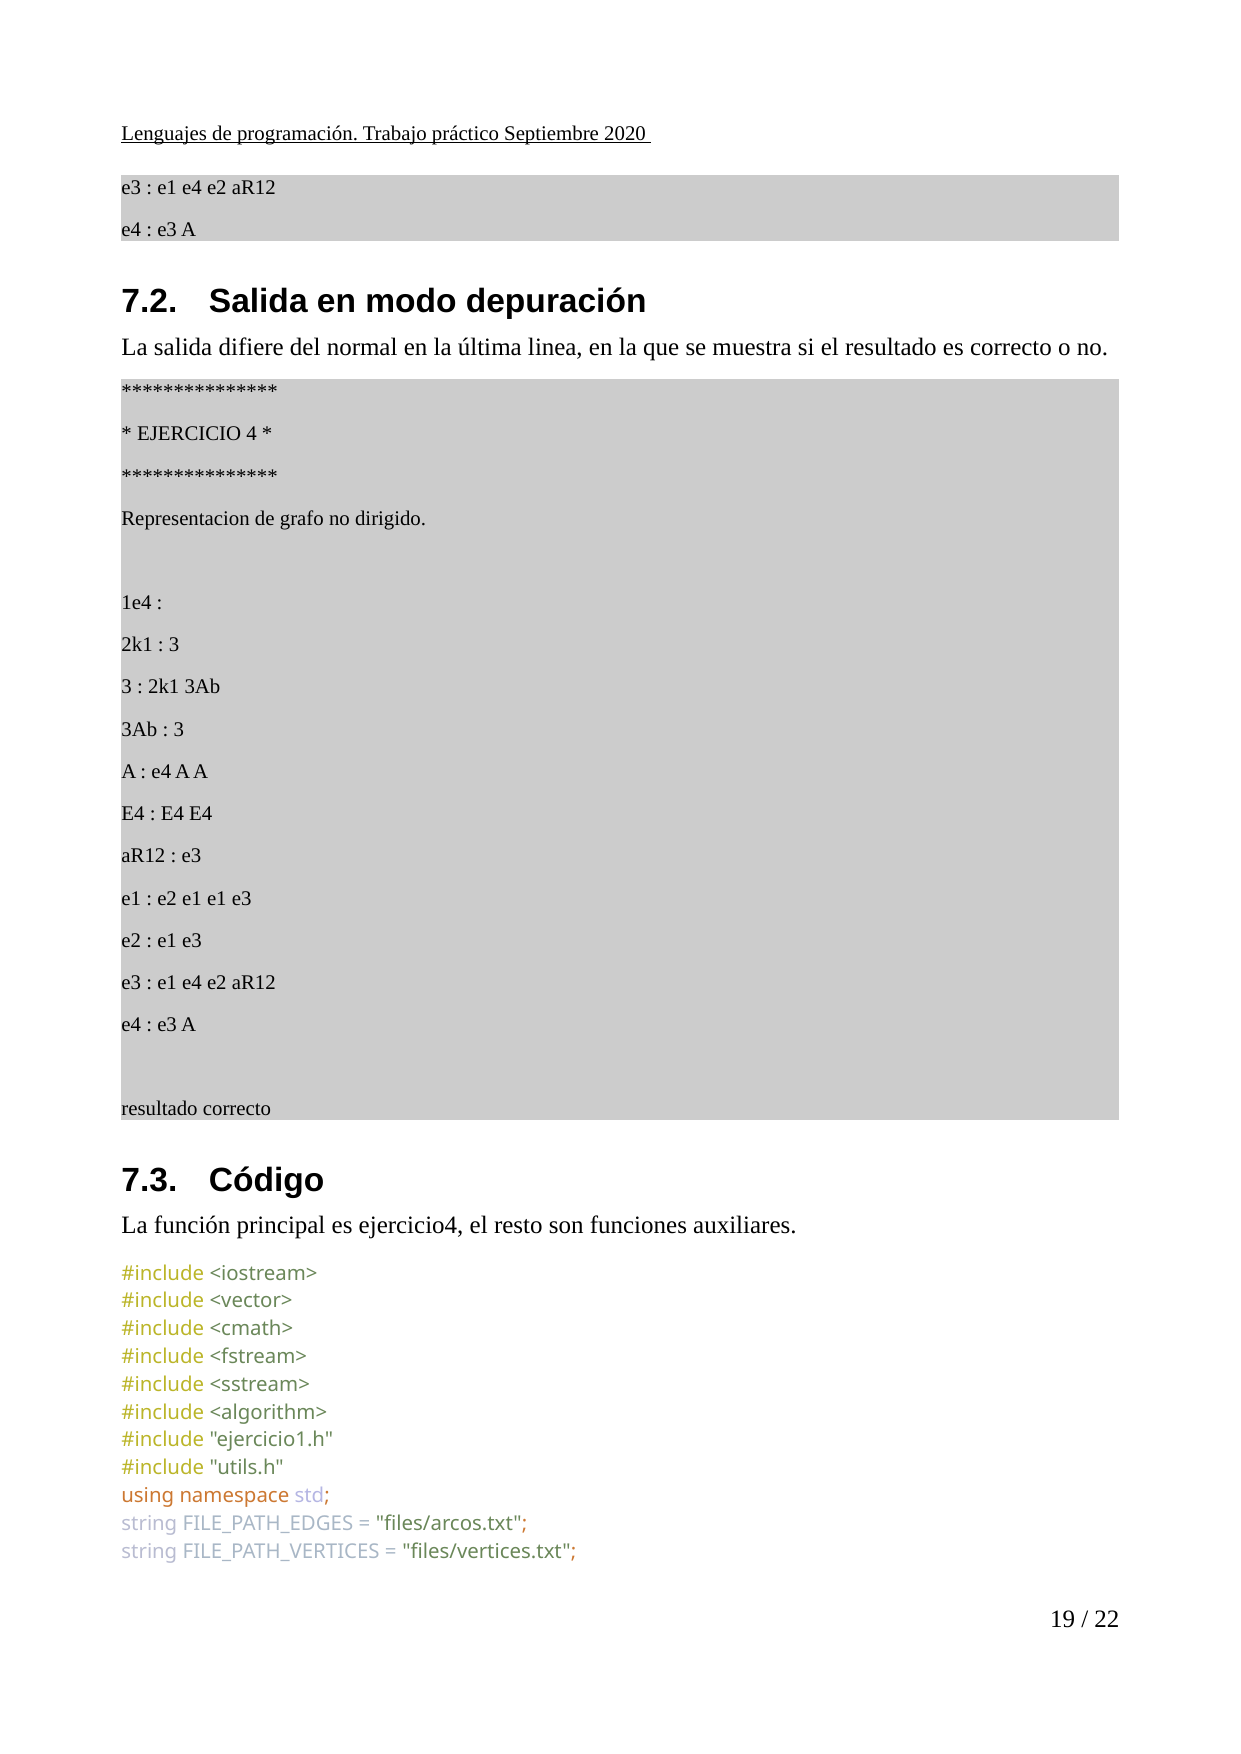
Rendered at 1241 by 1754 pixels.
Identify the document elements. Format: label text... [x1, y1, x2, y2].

text 3 : 2k1 3Ab [121, 674, 1119, 698]
subtitle Salida en modo depuración [121, 280, 1119, 319]
text e3 : e1 e4 e2 aR12 [121, 970, 1119, 994]
text string FILE_PATH_VERTICES = "files/vertices.txt"; [121, 1536, 1119, 1564]
text #include <cmath> [121, 1314, 1119, 1342]
text 1e4 : [121, 590, 1119, 614]
text #include <sstream> [121, 1369, 1119, 1397]
text #include "ejercicio1.h" [121, 1425, 1119, 1453]
text e1 : e2 e1 e1 e3 [121, 885, 1119, 909]
text 3Ab : 3 [121, 717, 1119, 741]
text E4 : E4 E4 [121, 801, 1119, 825]
text #include <fstream> [121, 1342, 1119, 1369]
text #include <vector> [121, 1286, 1119, 1314]
subtitle Código [121, 1159, 1119, 1198]
text e4 : e3 A [121, 1012, 1119, 1036]
text #include <iostream> [121, 1258, 1119, 1286]
text * EJERCICIO 4 * [121, 421, 1119, 445]
text string FILE_PATH_EDGES = "files/arcos.txt"; [121, 1508, 1119, 1536]
text e2 : e1 e3 [121, 928, 1119, 952]
text *************** [121, 463, 1119, 488]
text e3 : e1 e4 e2 aR12 [121, 175, 1119, 199]
text Representacion de grafo no dirigido. [121, 506, 1119, 530]
text La función principal es ejercicio4, el resto son funciones auxiliares. [121, 1211, 1119, 1239]
text using namespace std; [121, 1481, 1119, 1508]
text resultado correcto [121, 1096, 1119, 1120]
text La salida difiere del normal en la última linea, en la que se muestra si el resultado es correcto o no. [121, 332, 1119, 360]
text aR12 : e3 [121, 843, 1119, 867]
text *************** [121, 379, 1119, 403]
text #include "utils.h" [121, 1453, 1119, 1481]
text A : e4 A A [121, 759, 1119, 783]
text 2k1 : 3 [121, 632, 1119, 656]
text e4 : e3 A [121, 217, 1119, 241]
text #include <algorithm> [121, 1397, 1119, 1425]
